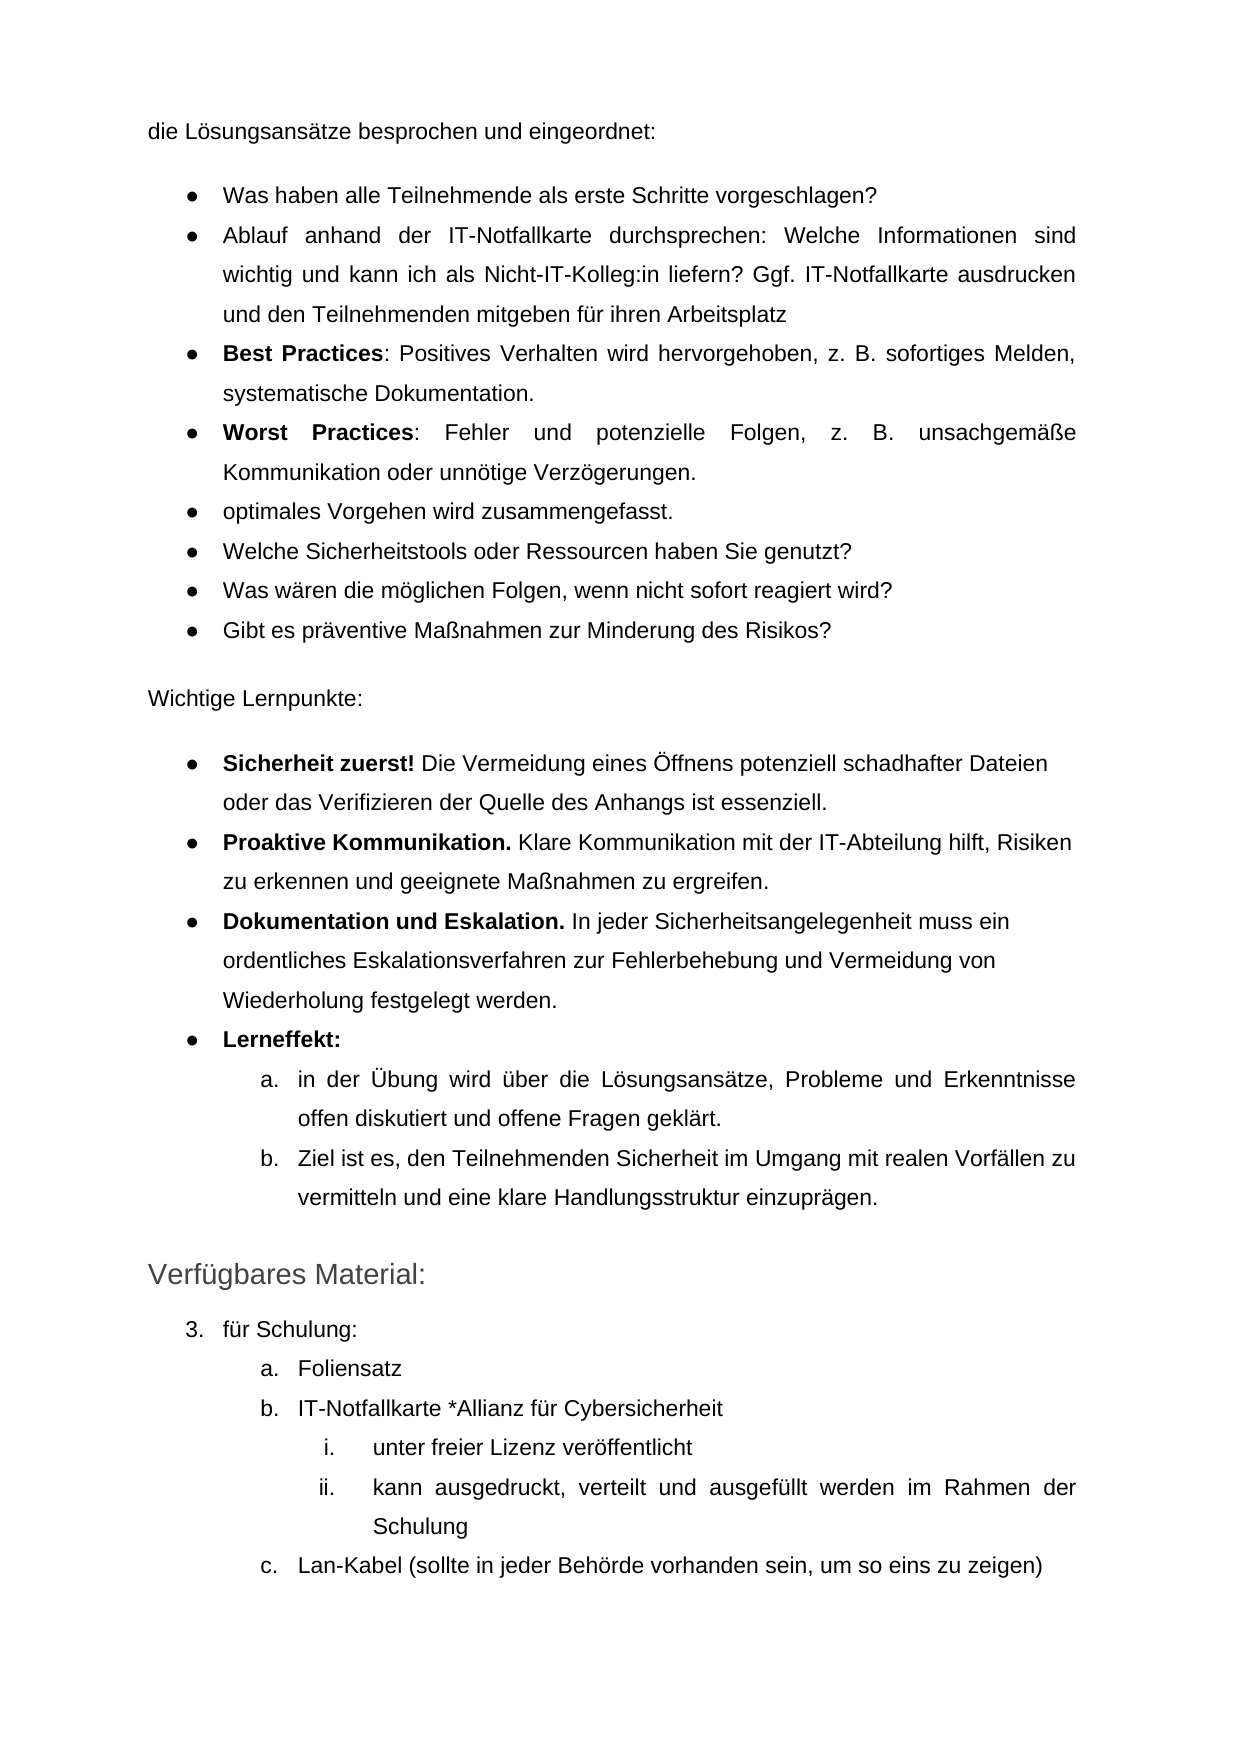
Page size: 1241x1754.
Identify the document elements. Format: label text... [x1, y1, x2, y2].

list optimales Vorgehen wird zusammengefasst. [185, 498, 1077, 525]
list Proaktive Kommunikation. Klare Kommunikation mit der IT-Abteilung hilft, Risiken zu erkennen und geeignete Maßnahmen zu ergreifen. [185, 829, 1077, 895]
list Sicherheit zuerst! Die Vermeidung eines Öffnens potenziell schadhafter Dateien oder das Verifizieren der Quelle des Anhangs ist essenziell. [185, 750, 1077, 816]
subtitle Wichtige Lernpunkte: [148, 685, 1077, 712]
subtitle Verfügbares Material: [148, 1257, 1077, 1291]
list Gibt es präventive Maßnahmen zur Minderung des Risikos? [185, 617, 1077, 643]
list Welche Sicherheitstools oder Ressourcen haben Sie genutzt? [185, 538, 1077, 564]
list Was haben alle Teilnehmende als erste Schritte vorgeschlagen? [185, 182, 1077, 209]
list Ablauf anhand der IT-Notfallkarte durchsprechen: Welche Informationen sind wichtig und kann ich als Nicht-IT-Kolleg:in liefern? Ggf. IT-Notfallkarte ausdrucken und den Teilnehmenden mitgeben für ihren Arbeitsplatz [185, 222, 1077, 327]
list in der Übung wird über die Lösungsansätze, Probleme und Erkenntnisse offen diskutiert und offene Fragen geklärt. [260, 1066, 1077, 1132]
text die Lösungsansätze besprochen und eingeordnet: [148, 118, 1077, 144]
list Foliensatz [260, 1355, 1077, 1381]
list Dokumentation und Eskalation. In jeder Sicherheitsangelegenheit muss ein ordentliches Eskalationsverfahren zur Fehlerbehebung und Vermeidung von Wiederholung festgelegt werden. [185, 908, 1077, 1013]
list kann ausgedruckt, verteilt und ausgefüllt werden im Rahmen der Schulung [335, 1473, 1077, 1539]
list Ziel ist es, den Teilnehmenden Sicherheit im Umgang mit realen Vorfällen zu vermitteln und eine klare Handlungsstruktur einzuprägen. [260, 1145, 1077, 1211]
list für Schulung: [185, 1316, 1077, 1342]
list IT-Notfallkarte *Allianz für Cybersicherheit [260, 1394, 1077, 1421]
list unter freier Lizenz veröffentlicht [335, 1434, 1077, 1460]
list Was wären die möglichen Folgen, wenn nicht sofort reagiert wird? [185, 577, 1077, 604]
list Lan-Kabel (sollte in jeder Behörde vorhanden sein, um so eins zu zeigen) [260, 1552, 1077, 1579]
list Lerneffekt: [185, 1026, 1077, 1053]
list Best Practices: Positives Verhalten wird hervorgehoben, z. B. sofortiges Melden, systematische Dokumentation. [185, 340, 1077, 406]
list Worst Practices: Fehler und potenzielle Folgen, z. B. unsachgemäße Kommunikation oder unnötige Verzögerungen. [185, 419, 1077, 485]
